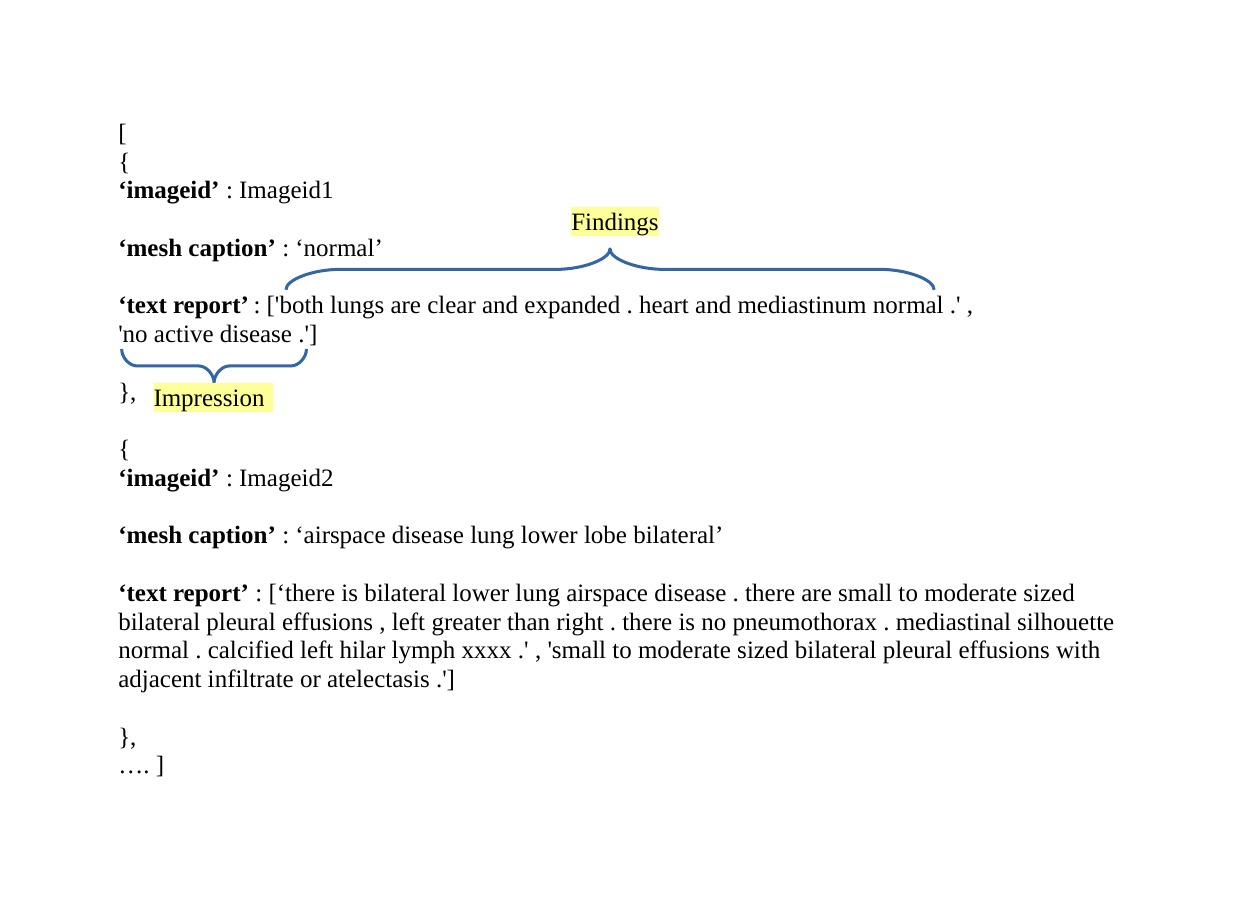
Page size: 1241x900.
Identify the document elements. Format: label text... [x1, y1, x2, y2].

text }, [118, 377, 212, 406]
text ‘imageid’ : Imageid1 [118, 176, 1122, 204]
text …. ] [118, 751, 1122, 779]
text }, [216, 377, 1122, 406]
text }, [118, 722, 1122, 751]
text { [118, 434, 1122, 463]
text ‘imageid’ : Imageid2 [118, 463, 1122, 492]
text 'no active disease .'] [118, 319, 1122, 348]
text ‘text report’ : ['both lungs are clear and expanded . heart and mediastinum normal .' , [118, 291, 1122, 319]
text { [118, 147, 1122, 176]
text ‘mesh caption’ : ‘airspace disease lung lower lobe bilateral’ [118, 521, 1122, 549]
text ‘mesh caption’ : ‘normal’ [118, 233, 1122, 262]
text [ [118, 118, 1122, 147]
text ‘text report’ : [‘there is bilateral lower lung airspace disease . there are small to moderate sized bilateral pleural effusions , left greater than right . there is no pneumothorax . mediastinal silhouette normal . calcified left hilar lymph xxxx .' , 'small to moderate sized bilateral pleural effusions with adjacent infiltrate or atelectasis .'] [118, 578, 1122, 693]
